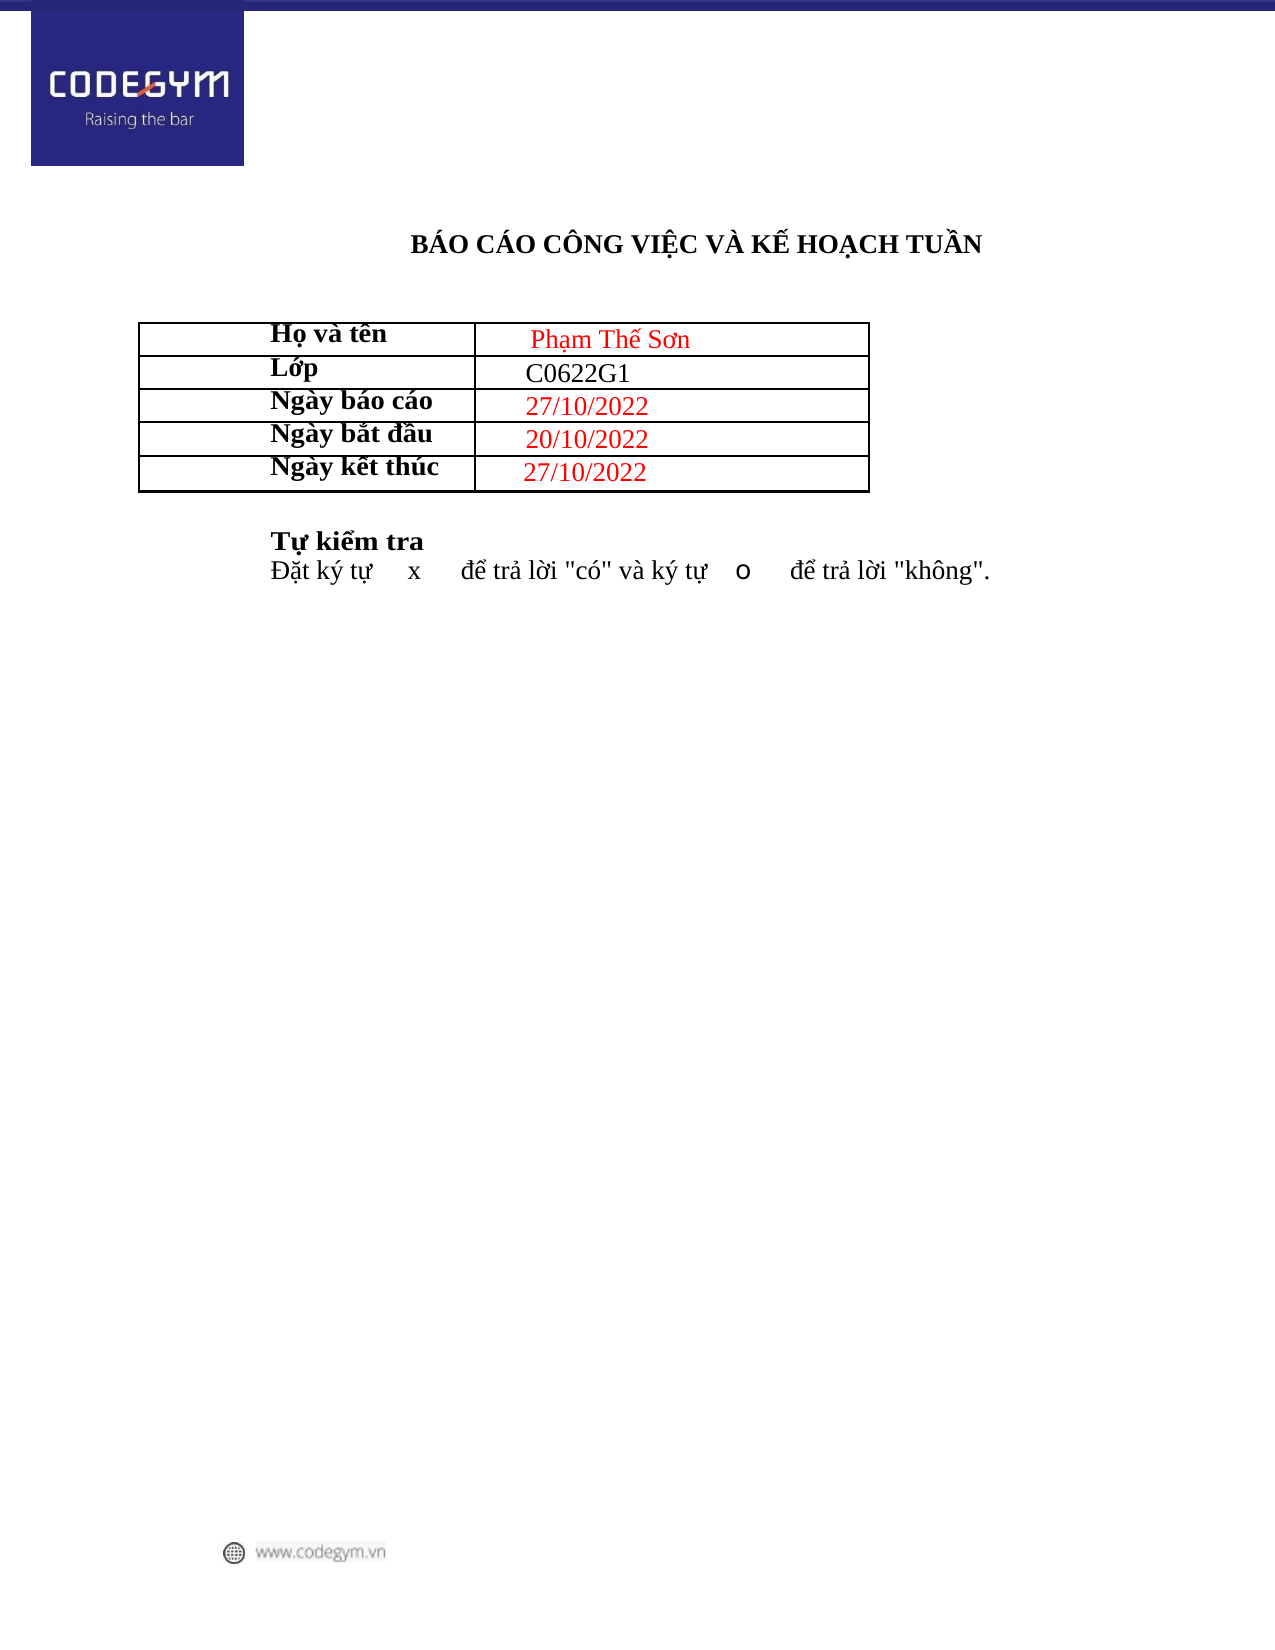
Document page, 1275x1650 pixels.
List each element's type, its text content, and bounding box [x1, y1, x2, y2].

picture [223, 1535, 1246, 1636]
table_header Phạm Thế Sơn [476, 324, 868, 355]
table_cell Ngày báo cáo [140, 390, 474, 421]
table_cell 27/10/2022 [476, 390, 868, 421]
table_cell 27/10/2022 [476, 457, 868, 490]
table_cell Ngày kết thúc [140, 457, 474, 490]
table_cell Lớp [140, 357, 474, 388]
table_header Họ và tên [140, 324, 474, 355]
text BÁO CÁO CÔNG VIỆC VÀ KẾ HOẠCH TUẦN [266, 228, 1127, 259]
text Tự kiểm tra [270, 524, 1131, 556]
table_cell C0622G1 [476, 357, 868, 388]
table_cell Ngày bắt đầu [140, 423, 474, 454]
table_cell 20/10/2022 [476, 423, 868, 454]
picture [0, 0, 1275, 166]
text Đặt ký tự x để trả lời "có" và ký tự o để trả lời "không". [270, 556, 1131, 585]
